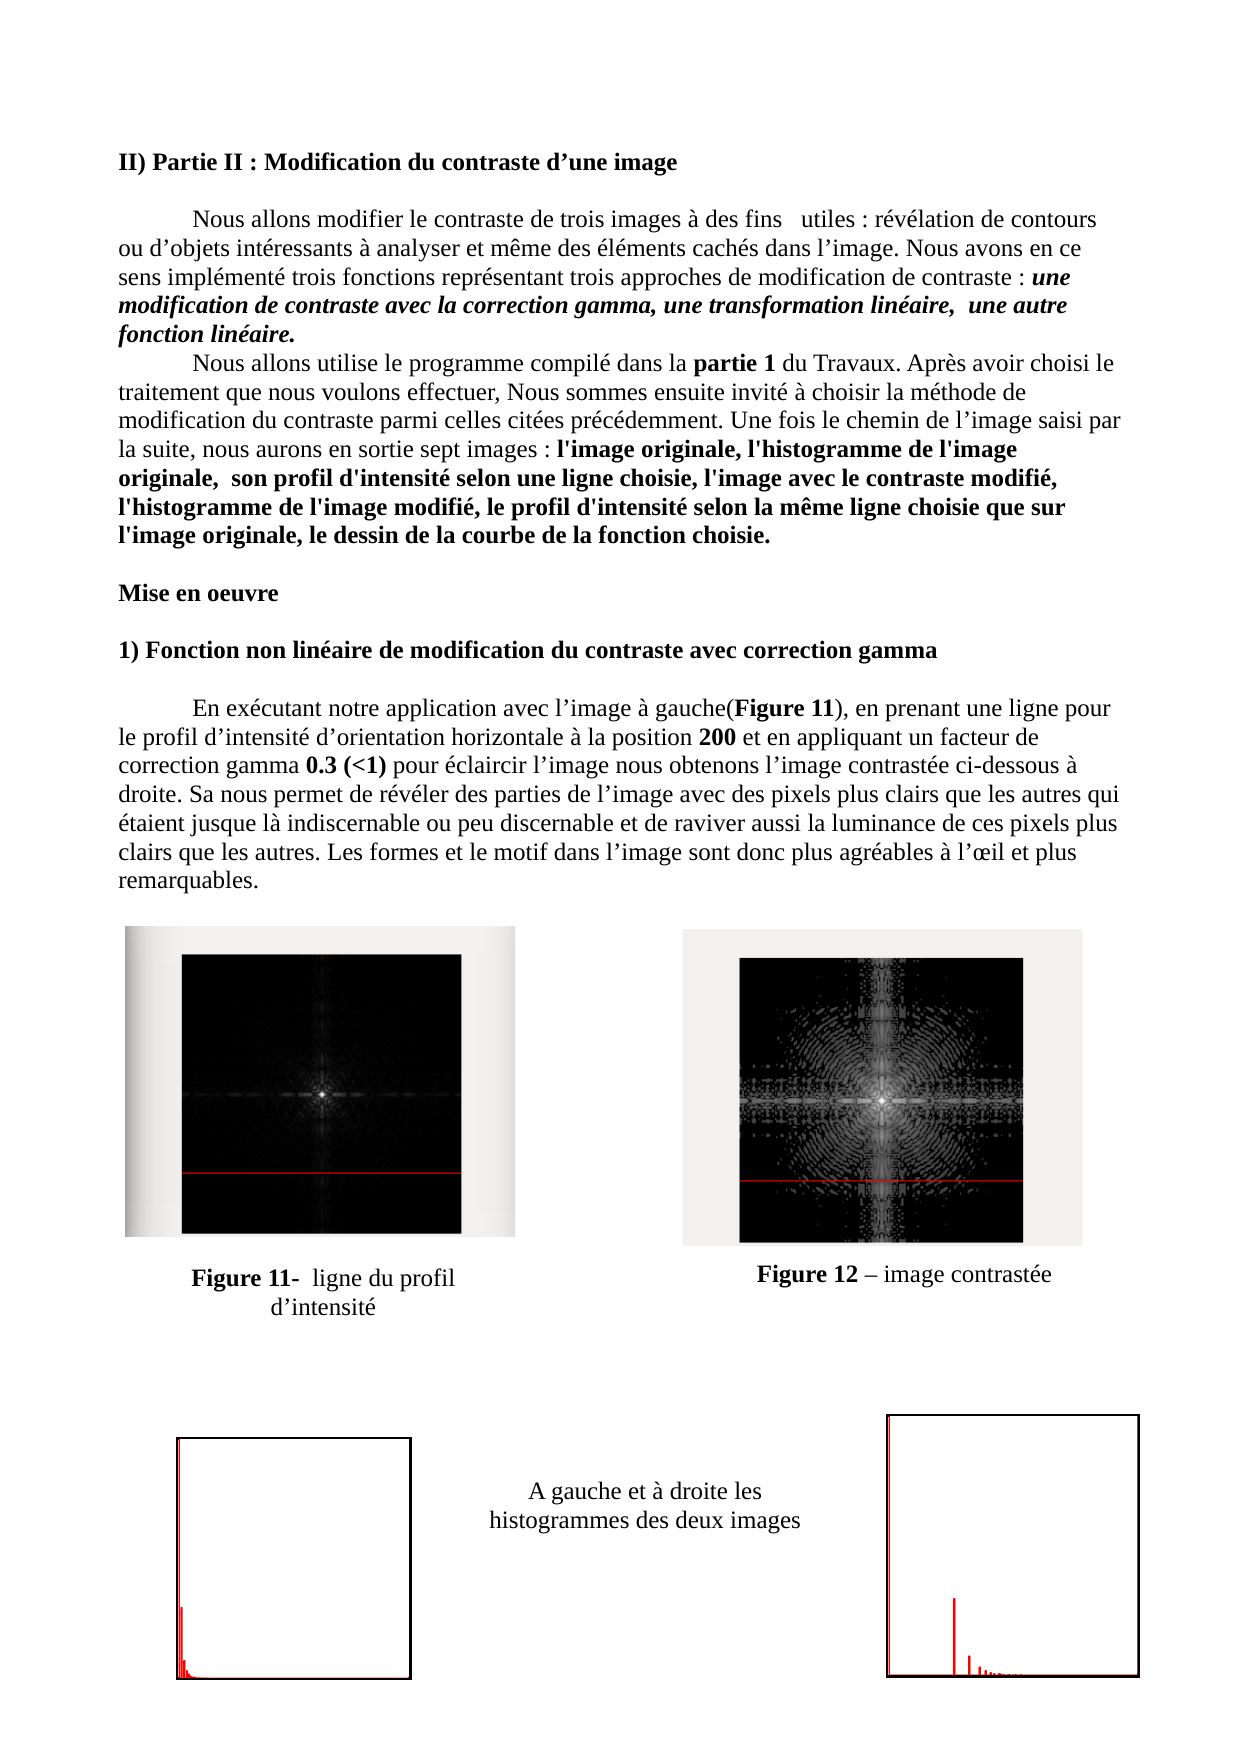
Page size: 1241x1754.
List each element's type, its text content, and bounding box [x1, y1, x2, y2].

text 1) Fonction non linéaire de modification du contraste avec correction gamma [118, 636, 1122, 664]
picture [888, 1416, 1138, 1675]
text II) Partie II : Modification du contraste d’une image [118, 147, 1122, 176]
picture [178, 1439, 409, 1678]
picture [682, 929, 1083, 1246]
picture [125, 926, 516, 1237]
text Mise en oeuvre [118, 578, 1122, 607]
text Nous allons modifier le contraste de trois images à des fins utiles : révélation de contours ou d’objets intéressants à analyser et même des éléments cachés dans l’image. Nous avons en ce sens implémenté trois fonctions représentant trois approches de modification de contraste : une modification de contraste avec la correction gamma, une transformation linéaire, une autre fonction linéaire. [118, 204, 1122, 348]
text En exécutant notre application avec l’image à gauche(Figure 11), en prenant une ligne pour le profil d’intensité d’orientation horizontale à la position 200 et en appliquant un facteur de correction gamma 0.3 (<1) pour éclaircir l’image nous obtenons l’image contrastée ci-dessous à droite. Sa nous permet de révéler des parties de l’image avec des pixels plus clairs que les autres qui étaient jusque là indiscernable ou peu discernable et de raviver aussi la luminance de ces pixels plus clairs que les autres. Les formes et le motif dans l’image sont donc plus agréables à l’œil et plus remarquables. [118, 693, 1122, 894]
text Nous allons utilise le programme compilé dans la partie 1 du Travaux. Après avoir choisi le traitement que nous voulons effectuer, Nous sommes ensuite invité à choisir la méthode de modification du contraste parmi celles citées précédemment. Une fois le chemin de l’image saisi par la suite, nous aurons en sortie sept images : l'image originale, l'histogramme de l'image originale, son profil d'intensité selon une ligne choisie, l'image avec le contraste modifié, l'histogramme de l'image modifié, le profil d'intensité selon la même ligne choisie que sur l'image originale, le dessin de la courbe de la fonction choisie. [118, 348, 1122, 549]
